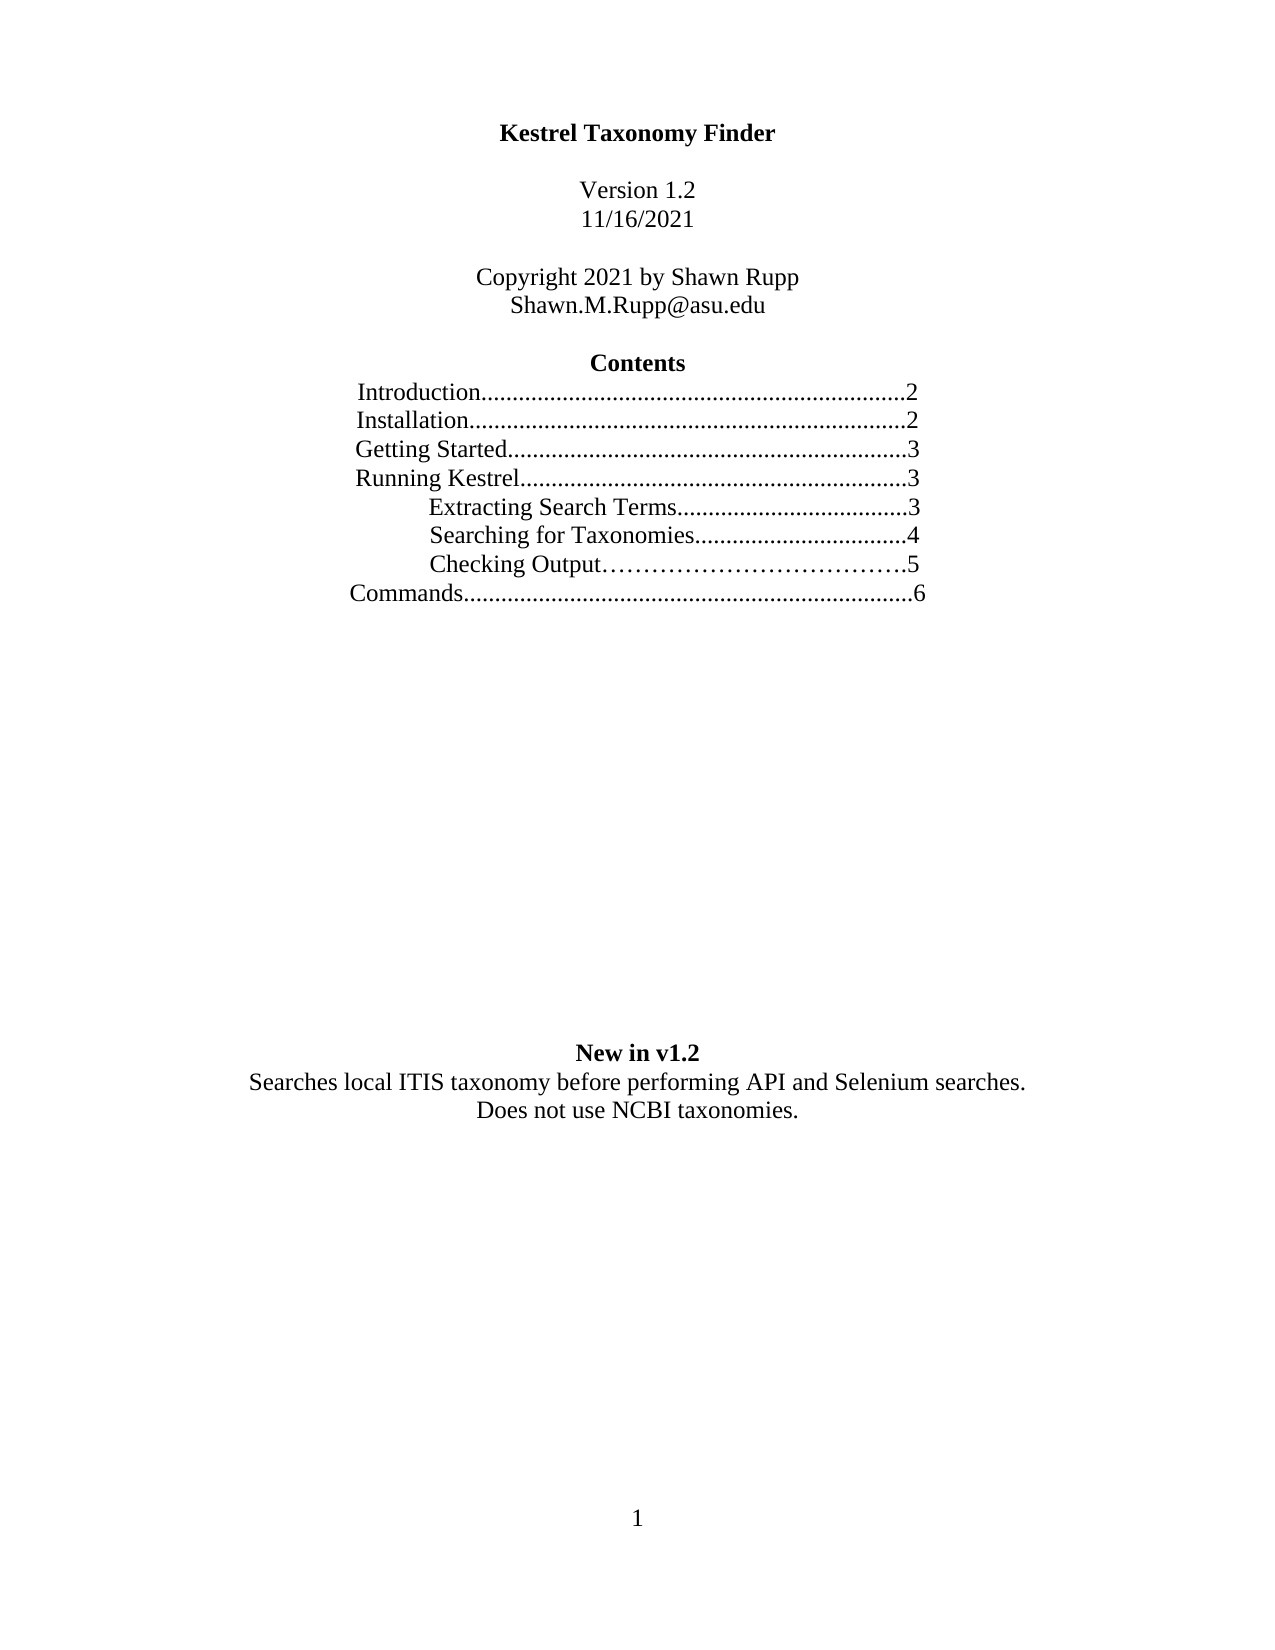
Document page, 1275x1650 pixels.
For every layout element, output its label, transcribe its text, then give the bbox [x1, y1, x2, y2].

text Checking Output……………………………….5 [118, 549, 1157, 578]
text Shawn.M.Rupp@asu.edu [118, 291, 1157, 319]
text Copyright 2021 by Shawn Rupp [118, 262, 1157, 291]
text Version 1.2 [118, 176, 1157, 204]
text Kestrel Taxonomy Finder [118, 118, 1157, 147]
text Introduction....................................................................2 [118, 377, 1157, 406]
text Running Kestrel..............................................................3 [118, 463, 1157, 492]
text Contents [118, 348, 1157, 377]
text Installation......................................................................2 [118, 406, 1157, 434]
text Searches local ITIS taxonomy before performing API and Selenium searches. [118, 1067, 1157, 1096]
text Getting Started................................................................3 [118, 434, 1157, 463]
text Does not use NCBI taxonomies. [118, 1096, 1157, 1124]
text Commands........................................................................6 [118, 578, 1157, 607]
text 11/16/2021 [118, 204, 1157, 233]
text Searching for Taxonomies..................................4 [118, 521, 1157, 549]
text New in v1.2 [118, 1038, 1157, 1067]
text Extracting Search Terms.....................................3 [118, 492, 1157, 521]
